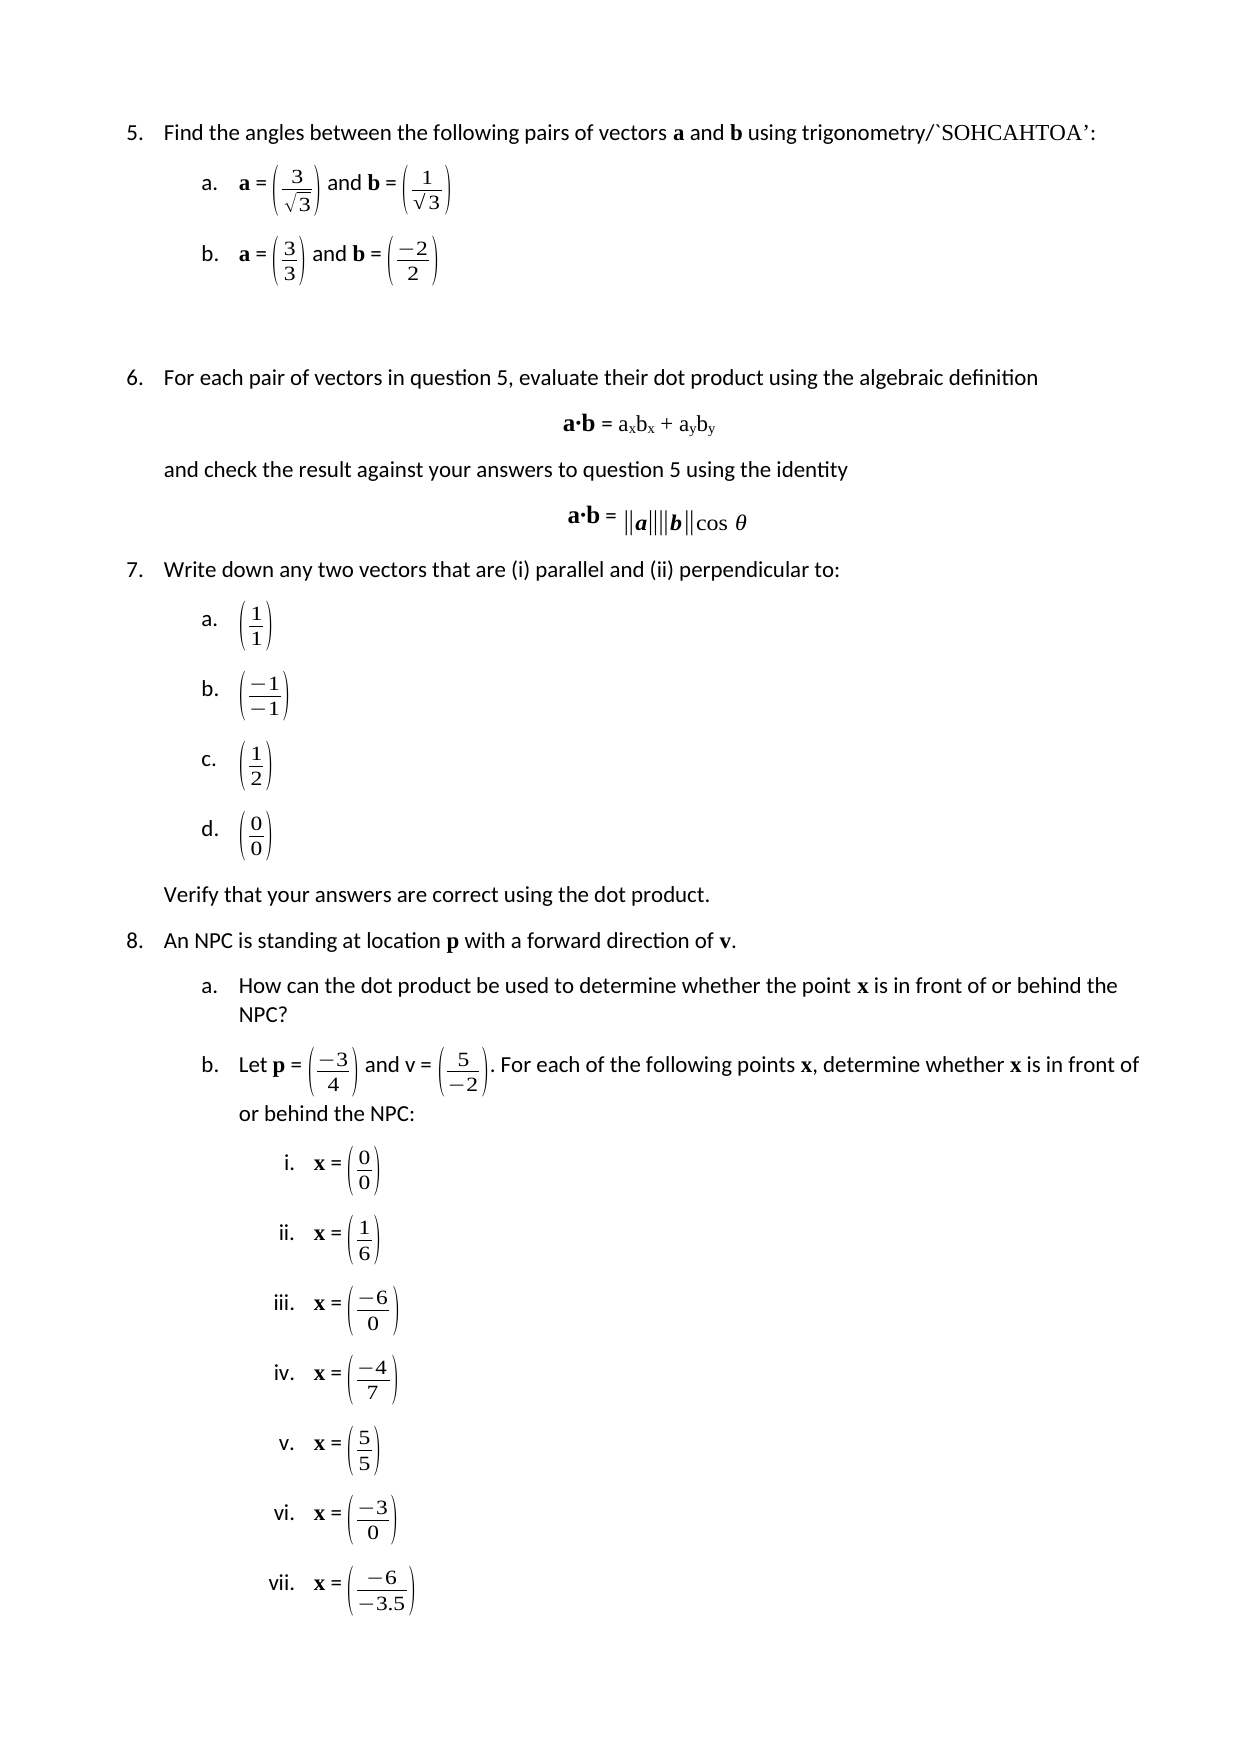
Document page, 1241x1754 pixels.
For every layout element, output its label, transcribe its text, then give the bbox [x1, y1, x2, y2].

list a = and b = [201, 164, 1152, 217]
list and check the result against your answers to question 5 using the identity [164, 455, 1152, 483]
list x = [295, 1494, 1152, 1547]
list x = [295, 1424, 1152, 1477]
list x = [295, 1284, 1152, 1337]
list x = [295, 1354, 1152, 1407]
list x = [295, 1564, 1152, 1617]
text a∙b = axbx + ayby [126, 408, 1152, 437]
list x = [295, 1214, 1152, 1267]
list a∙b = [164, 500, 1152, 537]
list Find the angles between the following pairs of vectors a and b using trigonometry/`SOHCAHTOA’: [126, 118, 1152, 146]
list For each pair of vectors in question 5, evaluate their dot product using the algebraic definition [126, 363, 1152, 391]
list Write down any two vectors that are (i) parallel and (ii) perpendicular to: [126, 555, 1152, 583]
list a = and b = [201, 235, 1152, 345]
list How can the dot product be used to determine whether the point x is in front of or behind the NPC? [201, 971, 1152, 1028]
list x = [295, 1144, 1152, 1197]
list An NPC is standing at location p with a forward direction of v. [126, 926, 1152, 954]
text Verify that your answers are correct using the dot product. [164, 880, 1152, 908]
list Let p = and v = . For each of the following points x, determine whether x is in front of or behind the NPC: [201, 1046, 1152, 1127]
